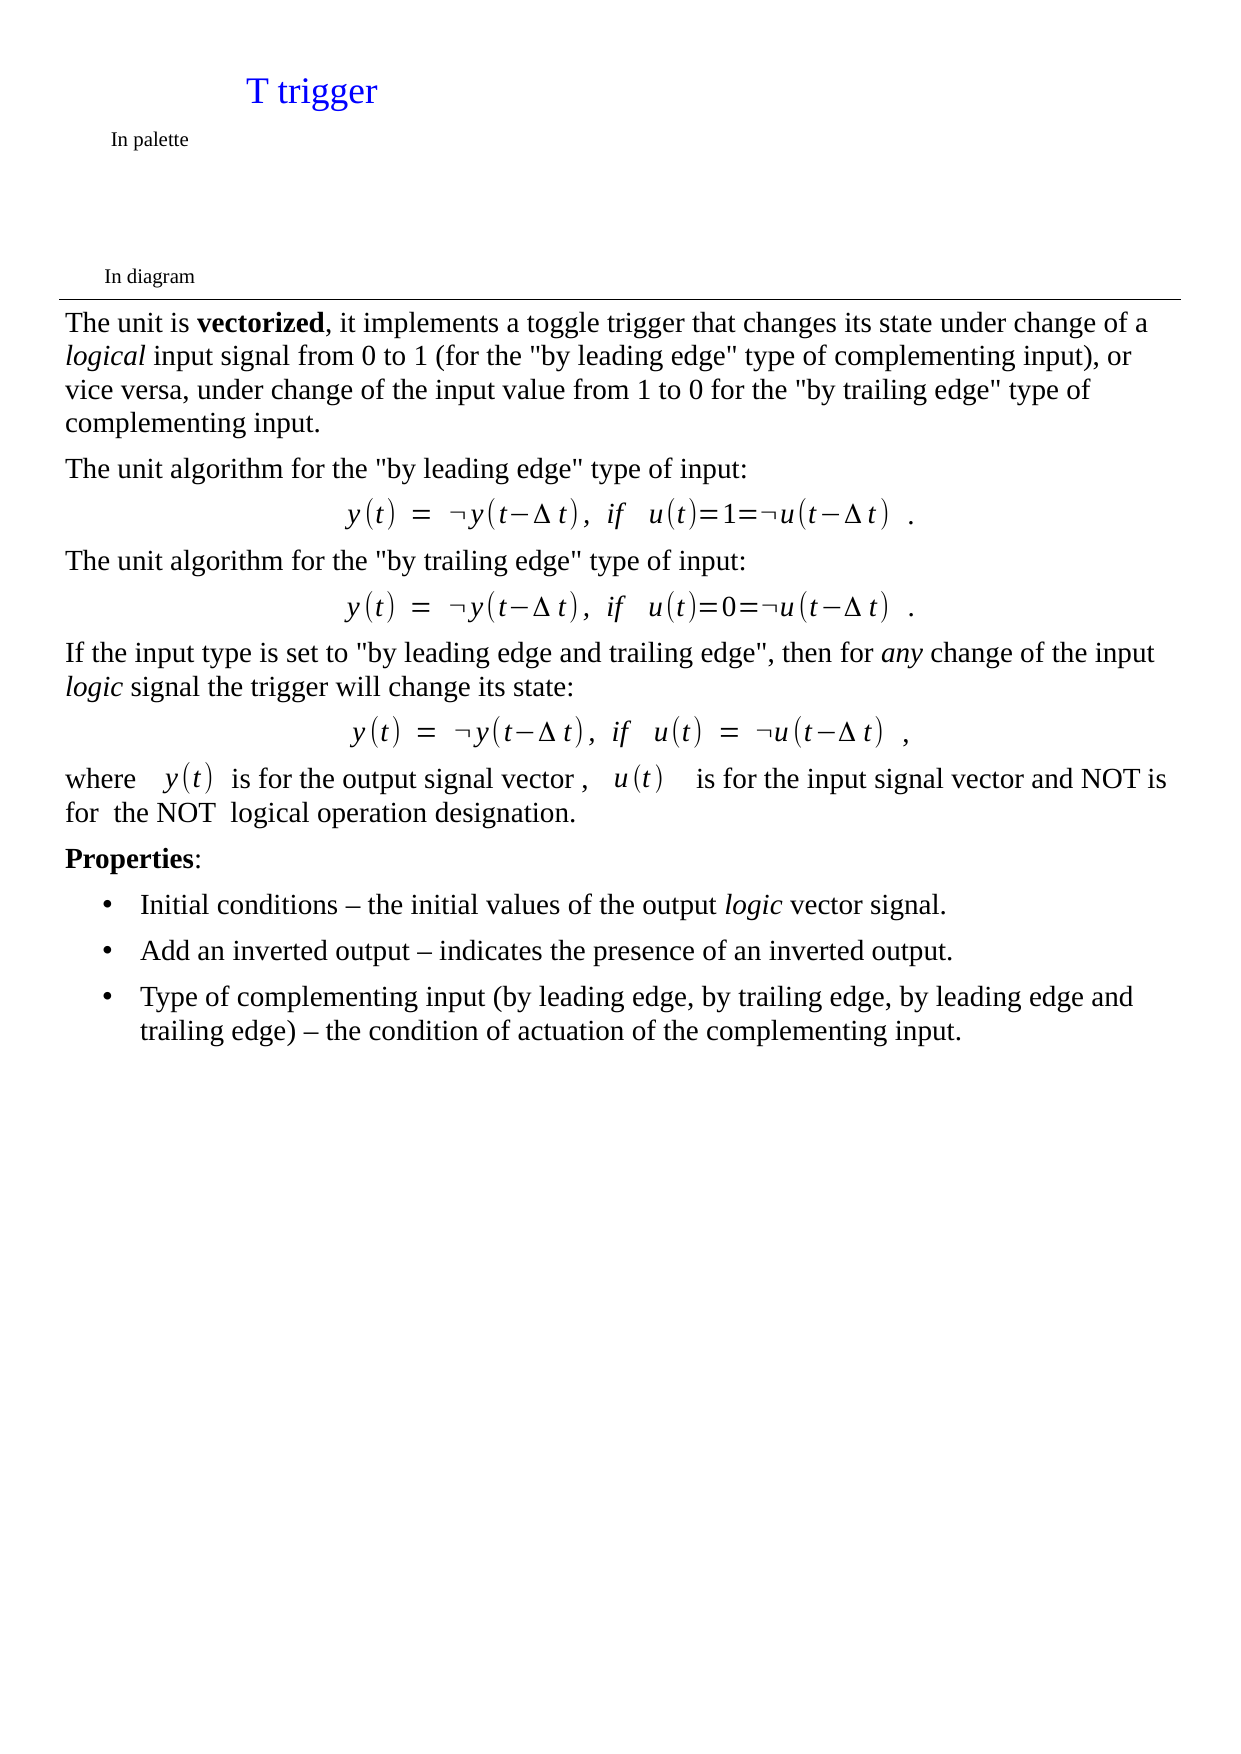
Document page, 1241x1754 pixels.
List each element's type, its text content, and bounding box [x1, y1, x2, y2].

table_cell The unit is vectorized, it implements a toggle trigger that changes its state under change of a logical input signal from 0 to 1 (for the "by leading edge" type of complementing input), or vice versa, under change of the input value from 1 to 0 for the "by trailing edge" type of complementing input. The unit algorithm for the "by leading edge" type of input: . The unit algorithm for the "by trailing edge" type of input: . If the input type is set to "by leading edge and trailing edge", then for any change of the input logic signal the trigger will change its state: , where is for the output signal vector , is for the input signal vector and NOT is for the NOT logical operation designation. Properties: Initial conditions – the initial values of the output logic vector signal. Add an inverted output – indicates the presence of an inverted output. Type of complementing input (by leading edge, by trailing edge, by leading edge and trailing edge) – the condition of actuation of the complementing input. [59, 300, 1181, 1064]
table_cell In palette [59, 121, 240, 161]
table_cell [59, 161, 240, 259]
table_header [59, 59, 240, 121]
table_cell [240, 259, 1181, 299]
table_cell In diagram [59, 259, 240, 299]
table_cell [240, 121, 1181, 161]
table_header T trigger [240, 59, 1181, 121]
table_cell [240, 161, 1181, 259]
